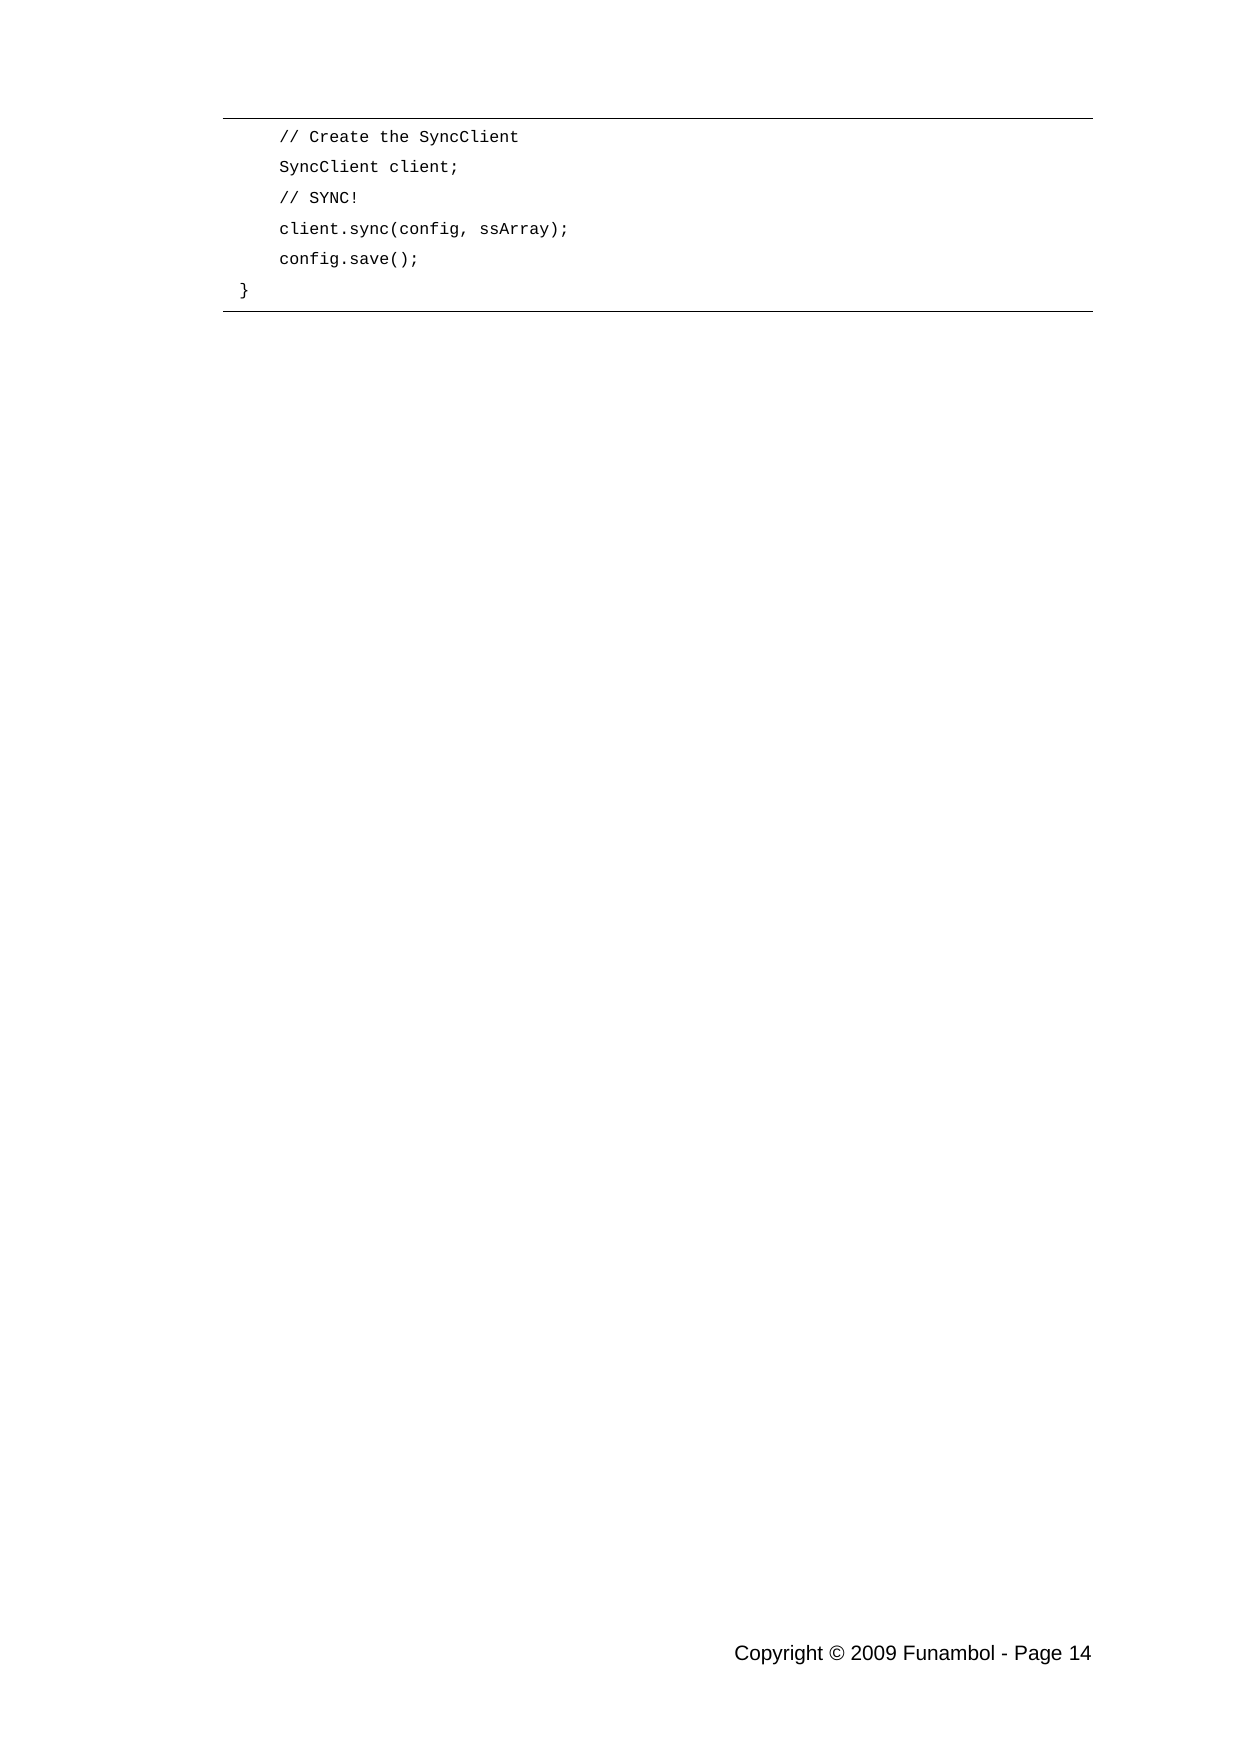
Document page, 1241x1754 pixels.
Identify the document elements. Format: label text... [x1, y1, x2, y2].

text // Create the SyncClient [223, 119, 1093, 147]
text client.sync(config, ssArray); [223, 210, 1093, 239]
text } [223, 271, 1093, 311]
text config.save(); [223, 241, 1093, 270]
text // SYNC! [223, 179, 1093, 208]
text SyncClient client; [223, 149, 1093, 178]
